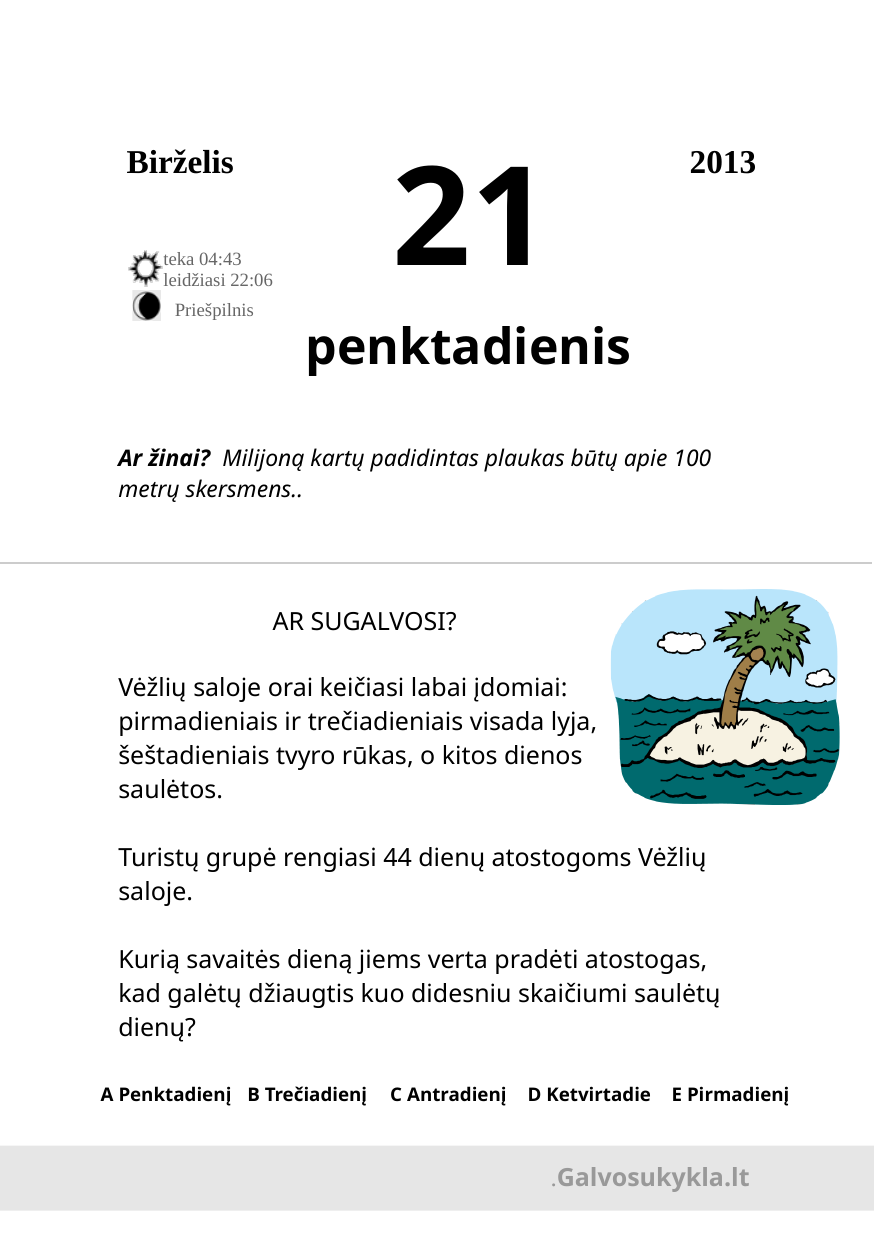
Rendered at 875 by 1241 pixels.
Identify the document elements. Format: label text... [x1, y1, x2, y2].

table_header B Trečiadienį [236, 1078, 377, 1109]
table_header Priešpilnis [118, 288, 298, 379]
text Kurią savaitės dieną jiems verta pradėti atostogas, kad galėtų džiaugtis kuo didesniu skaičiumi saulėtų dienų? [118, 942, 756, 1044]
table_header 2013 [638, 118, 756, 379]
text Ar žinai? Milijoną kartų padidintas plaukas būtų apie 100 metrų skersmens.. [118, 442, 756, 504]
text AR SUGALVOSI? [118, 604, 610, 638]
table_header C Antradienį [378, 1078, 519, 1109]
table_header 21 penktadienis [299, 118, 638, 379]
table_header Birželis teka 04:43 leidžiasi 22:06 [118, 118, 298, 287]
text Turistų grupė rengiasi 44 dienų atostogoms Vėžlių saloje. [118, 805, 756, 908]
table_header D Ketvirtadie [519, 1078, 660, 1109]
table_header E Pirmadienį [660, 1078, 801, 1109]
text Vėžlių saloje orai keičiasi labai įdomiai: pirmadieniais ir trečiadieniais visada lyja, šeštadieniais tvyro rūkas, o kitos dienos saulėtos. [118, 669, 610, 805]
table_header A Penktadienį [95, 1078, 236, 1109]
picture [610, 589, 840, 805]
